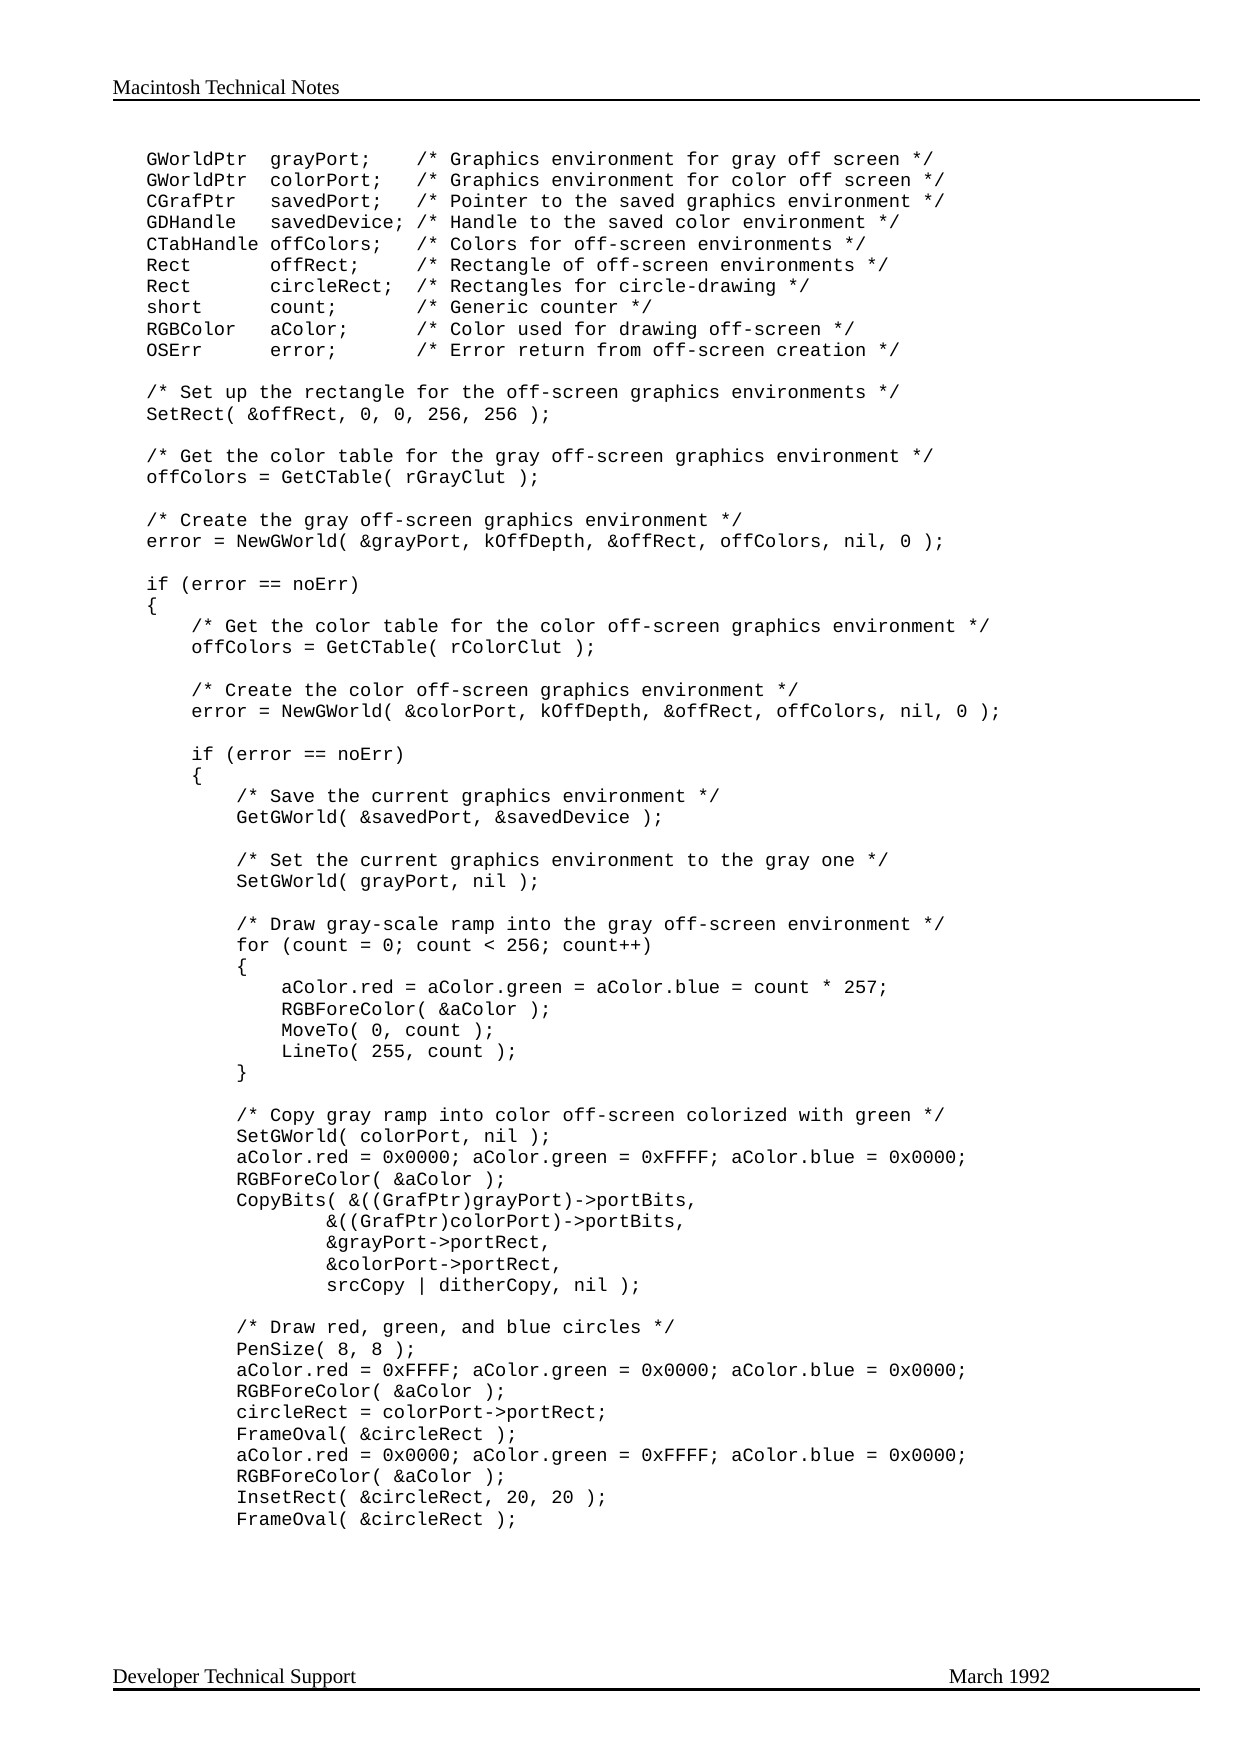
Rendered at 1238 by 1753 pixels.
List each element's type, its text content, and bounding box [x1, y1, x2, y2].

text /* Set the current graphics environment to the gray one */ [112, 851, 1200, 872]
text SetGWorld( grayPort, nil ); [112, 872, 1200, 893]
text CGrafPtr savedPort; /* Pointer to the saved graphics environment */ [112, 192, 1200, 213]
text /* Copy gray ramp into color off-screen colorized with green */ [112, 1106, 1200, 1127]
text InsetRect( &circleRect, 20, 20 ); [112, 1488, 1200, 1509]
text LineTo( 255, count ); [112, 1042, 1200, 1063]
text error = NewGWorld( &colorPort, kOffDepth, &offRect, offColors, nil, 0 ); [112, 702, 1200, 723]
text GWorldPtr grayPort; /* Graphics environment for gray off screen */ [112, 149, 1200, 171]
text GWorldPtr colorPort; /* Graphics environment for color off screen */ [112, 171, 1200, 192]
text RGBForeColor( &aColor ); [112, 1169, 1200, 1191]
text for (count = 0; count < 256; count++) [112, 936, 1200, 957]
text Rect circleRect; /* Rectangles for circle-drawing */ [112, 277, 1200, 298]
text GetGWorld( &savedPort, &savedDevice ); [112, 808, 1200, 829]
text CTabHandle offColors; /* Colors for off-screen environments */ [112, 234, 1200, 256]
text RGBForeColor( &aColor ); [112, 1467, 1200, 1488]
text /* Save the current graphics environment */ [112, 787, 1200, 808]
text aColor.red = 0x0000; aColor.green = 0xFFFF; aColor.blue = 0x0000; [112, 1446, 1200, 1467]
text GDHandle savedDevice; /* Handle to the saved color environment */ [112, 213, 1200, 234]
text /* Draw red, green, and blue circles */ [112, 1318, 1200, 1339]
text if (error == noErr) [112, 744, 1200, 766]
text offColors = GetCTable( rColorClut ); [112, 638, 1200, 659]
text { [112, 766, 1200, 787]
text offColors = GetCTable( rGrayClut ); [112, 468, 1200, 489]
text /* Create the gray off-screen graphics environment */ [112, 511, 1200, 532]
text SetGWorld( colorPort, nil ); [112, 1127, 1200, 1148]
text { [112, 957, 1200, 978]
text if (error == noErr) [112, 574, 1200, 596]
text aColor.red = 0x0000; aColor.green = 0xFFFF; aColor.blue = 0x0000; [112, 1148, 1200, 1169]
text RGBForeColor( &aColor ); [112, 999, 1200, 1021]
text RGBForeColor( &aColor ); [112, 1382, 1200, 1403]
text error = NewGWorld( &grayPort, kOffDepth, &offRect, offColors, nil, 0 ); [112, 532, 1200, 553]
text aColor.red = aColor.green = aColor.blue = count * 257; [112, 978, 1200, 999]
text PenSize( 8, 8 ); [112, 1339, 1200, 1361]
text &grayPort->portRect, [112, 1233, 1200, 1254]
text { [112, 596, 1200, 617]
text RGBColor aColor; /* Color used for drawing off-screen */ [112, 319, 1200, 341]
text circleRect = colorPort->portRect; [112, 1403, 1200, 1424]
text /* Set up the rectangle for the off-screen graphics environments */ [112, 383, 1200, 404]
text &colorPort->portRect, [112, 1254, 1200, 1276]
text /* Get the color table for the color off-screen graphics environment */ [112, 617, 1200, 638]
text SetRect( &offRect, 0, 0, 256, 256 ); [112, 404, 1200, 426]
text /* Create the color off-screen graphics environment */ [112, 681, 1200, 702]
text &((GrafPtr)colorPort)->portBits, [112, 1212, 1200, 1233]
text short count; /* Generic counter */ [112, 298, 1200, 319]
text FrameOval( &circleRect ); [112, 1424, 1200, 1446]
text srcCopy | ditherCopy, nil ); [112, 1276, 1200, 1297]
text OSErr error; /* Error return from off-screen creation */ [112, 341, 1200, 362]
text MoveTo( 0, count ); [112, 1021, 1200, 1042]
text CopyBits( &((GrafPtr)grayPort)->portBits, [112, 1191, 1200, 1212]
text } [112, 1063, 1200, 1084]
text aColor.red = 0xFFFF; aColor.green = 0x0000; aColor.blue = 0x0000; [112, 1361, 1200, 1382]
text /* Get the color table for the gray off-screen graphics environment */ [112, 447, 1200, 468]
text FrameOval( &circleRect ); [112, 1509, 1200, 1531]
text Rect offRect; /* Rectangle of off-screen environments */ [112, 256, 1200, 277]
text /* Draw gray-scale ramp into the gray off-screen environment */ [112, 914, 1200, 936]
